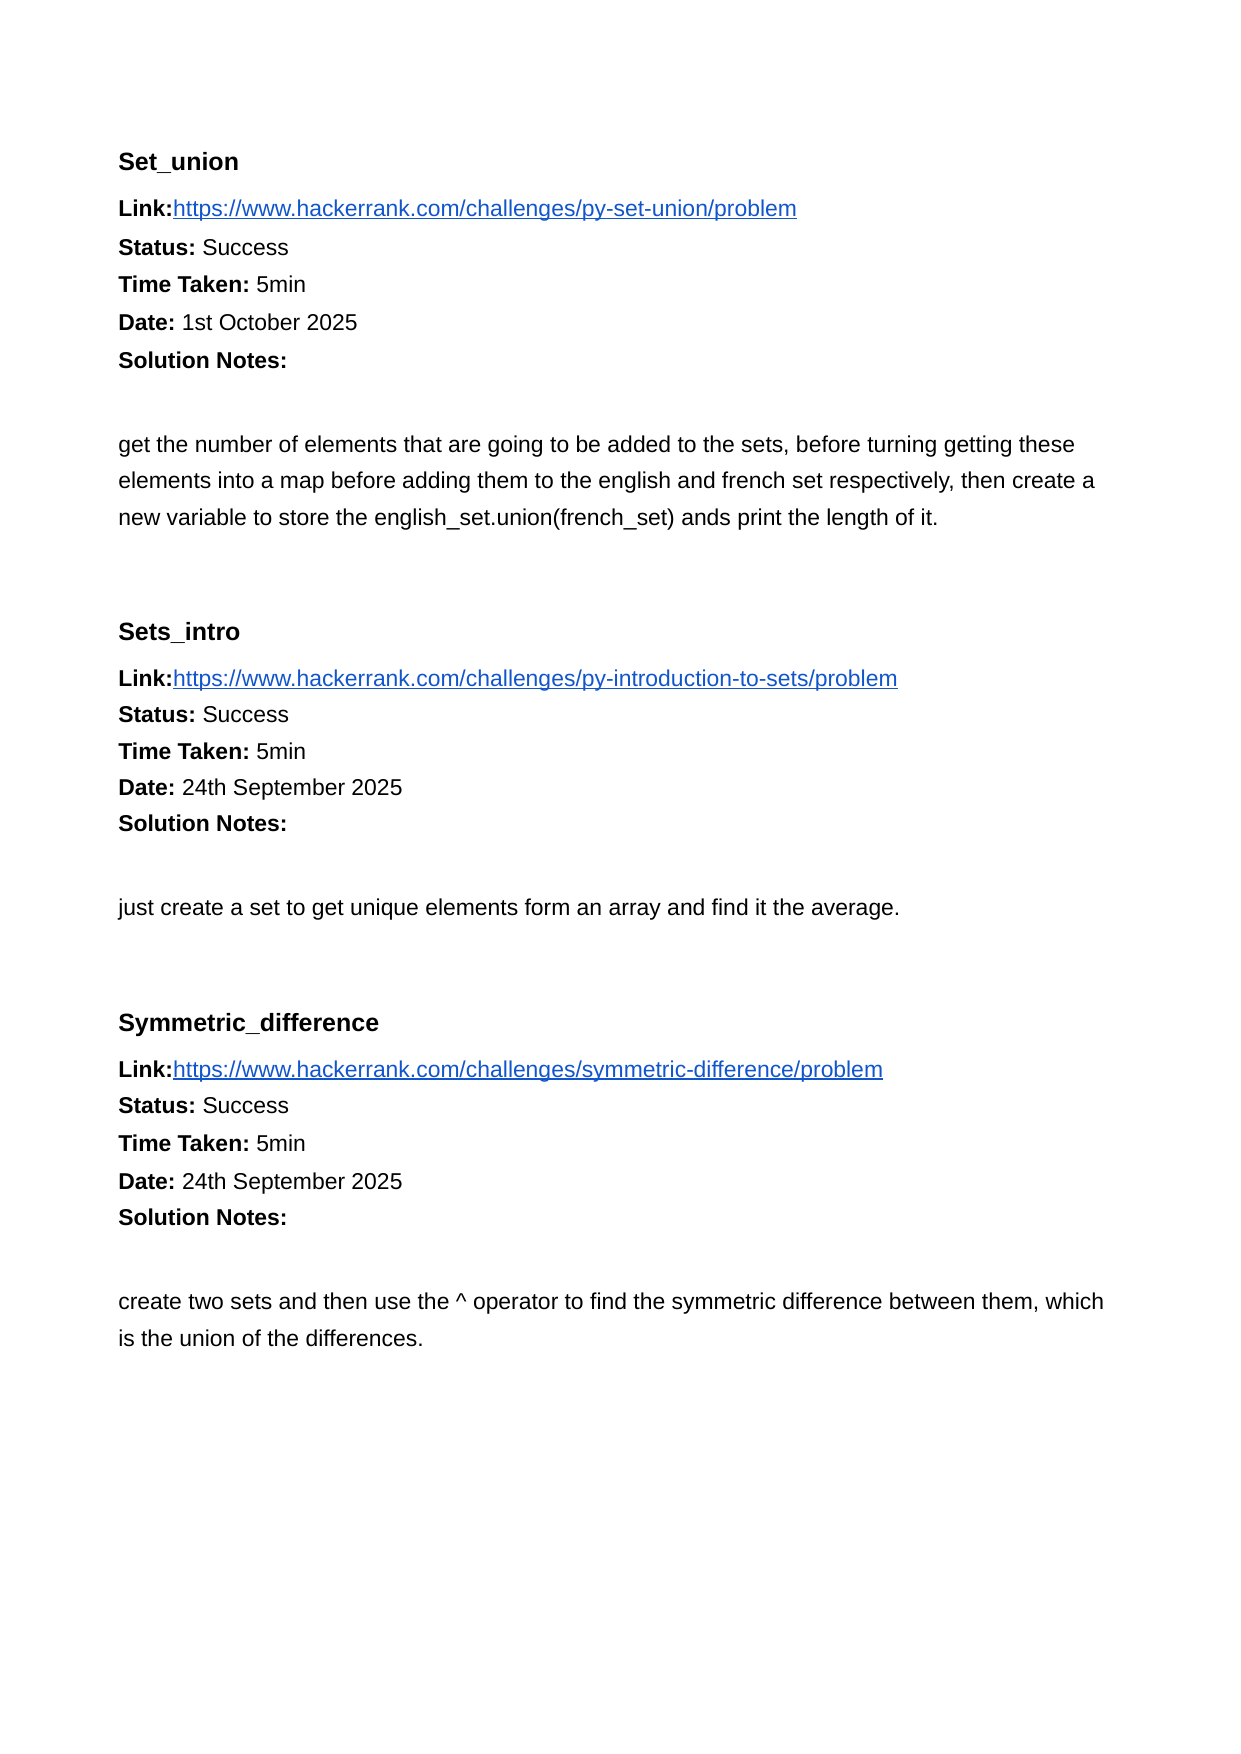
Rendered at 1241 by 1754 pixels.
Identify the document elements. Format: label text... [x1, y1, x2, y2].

text Date: 1st October 2025 [118, 307, 1122, 336]
text Status: Success [118, 701, 1122, 728]
text Time Taken: 5min [118, 738, 1122, 764]
text Status: Success [118, 232, 1122, 260]
text Link:https://www.hackerrank.com/challenges/py-set-union/problem [118, 195, 1122, 222]
text Time Taken: 5min [118, 271, 1122, 297]
text just create a set to get unique elements form an array and find it the average. [118, 894, 1122, 921]
text Date: 24th September 2025 [118, 774, 1122, 800]
text Status: Success [118, 1092, 1122, 1118]
subtitle Sets_intro [118, 617, 1122, 646]
subtitle Set_union [118, 147, 1122, 176]
text Link:https://www.hackerrank.com/challenges/symmetric-difference/problem [118, 1056, 1122, 1082]
text create two sets and then use the ^ operator to find the symmetric difference between them, which is the union of the differences. [118, 1288, 1122, 1351]
text get the number of elements that are going to be added to the sets, before turning getting these elements into a map before adding them to the english and french set respectively, then create a new variable to store the english_set.union(french_set) ands print the length of it. [118, 431, 1122, 530]
subtitle Symmetric_difference [118, 1007, 1122, 1036]
text Date: 24th September 2025 [118, 1168, 1122, 1194]
text Time Taken: 5min [118, 1128, 1122, 1157]
text Solution Notes: [118, 1204, 1122, 1231]
text Solution Notes: [118, 347, 1122, 373]
text Link:https://www.hackerrank.com/challenges/py-introduction-to-sets/problem [118, 665, 1122, 691]
text Solution Notes: [118, 810, 1122, 837]
